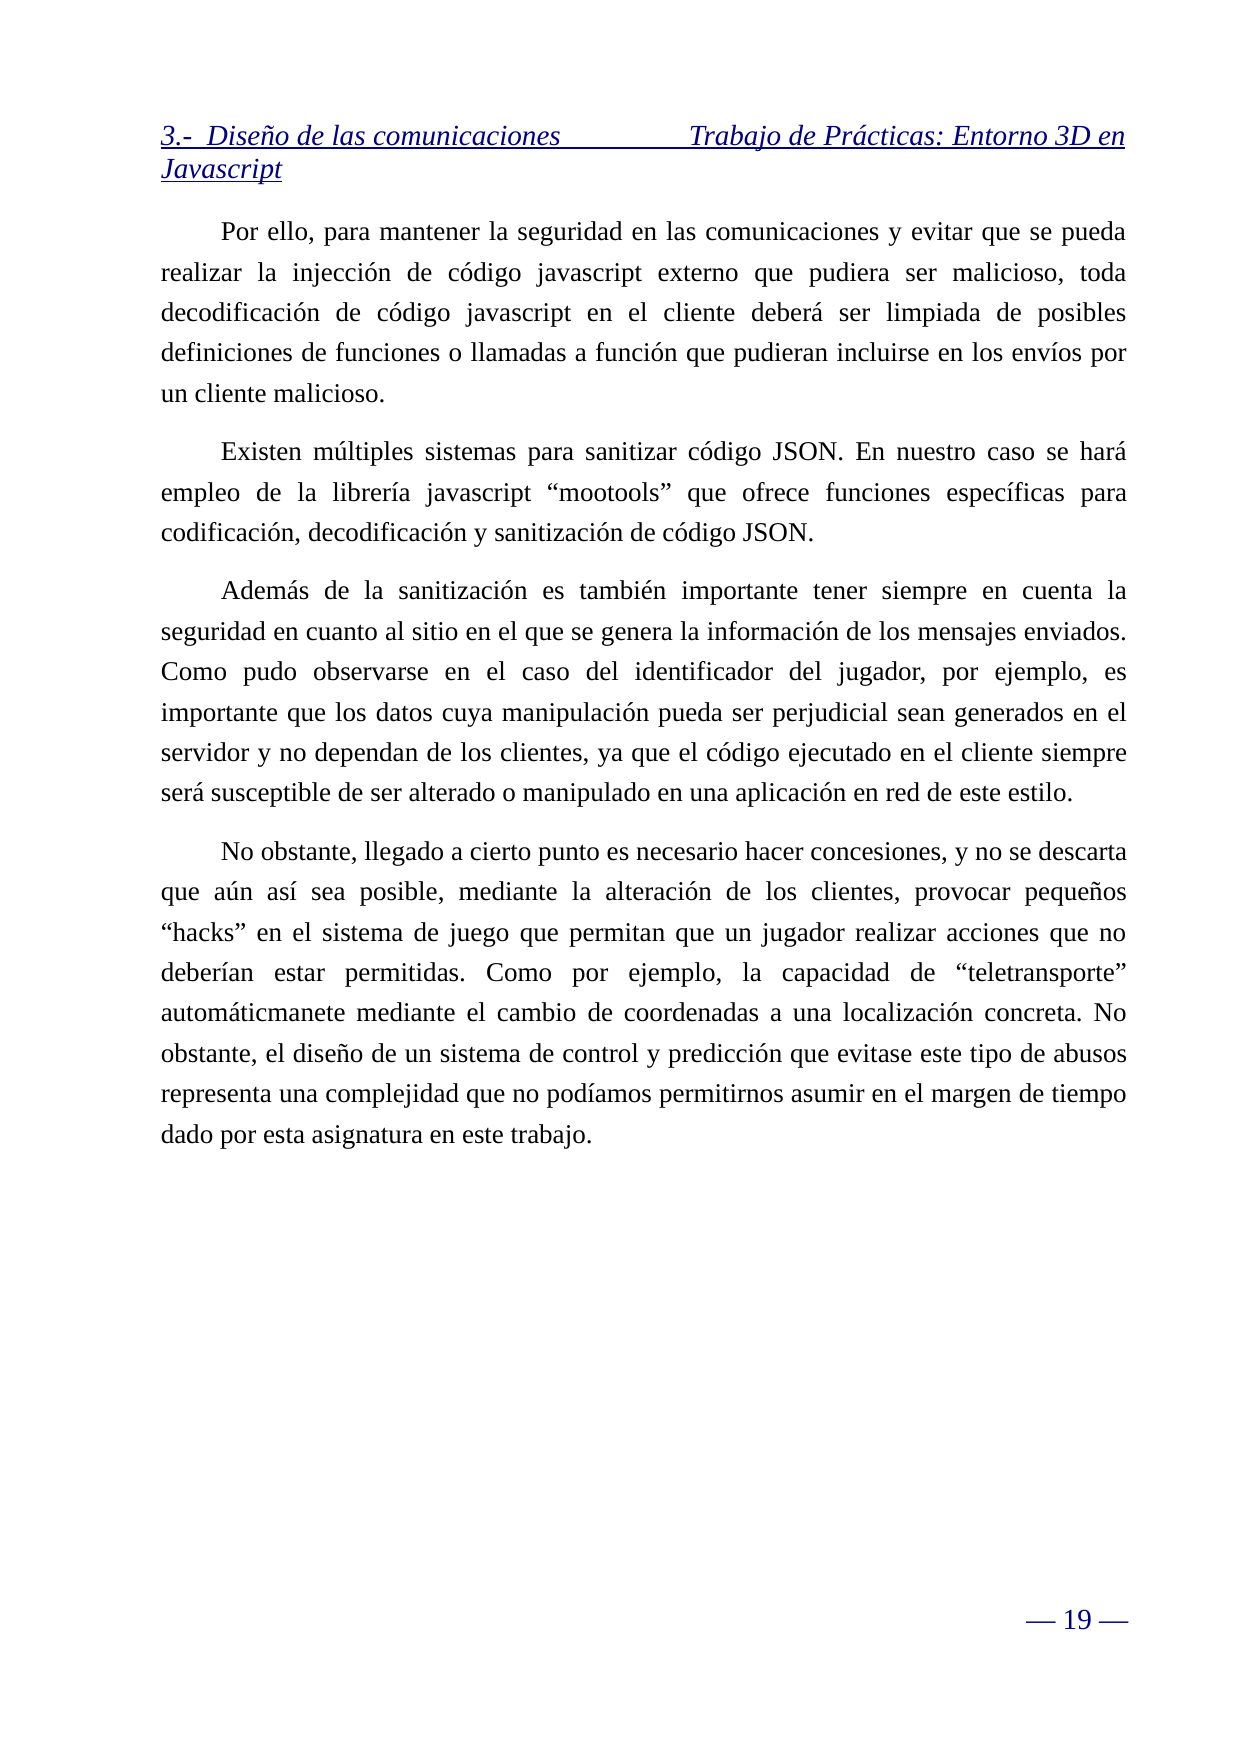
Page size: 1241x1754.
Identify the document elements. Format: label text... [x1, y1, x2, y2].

text No obstante, llegado a cierto punto es necesario hacer concesiones, y no se descarta que aún así sea posible, mediante la alteración de los clientes, provocar pequeños “hacks” en el sistema de juego que permitan que un jugador realizar acciones que no deberían estar permitidas. Como por ejemplo, la capacidad de “teletransporte” automáticmanete mediante el cambio de coordenadas a una localización concreta. No obstante, el diseño de un sistema de control y predicción que evitase este tipo de abusos representa una complejidad que no podíamos permitirnos asumir en el margen de tiempo dado por esta asignatura en este trabajo. [161, 835, 1128, 1149]
text Por ello, para mantener la seguridad en las comunicaciones y evitar que se pueda realizar la injección de código javascript externo que pudiera ser malicioso, toda decodificación de código javascript en el cliente deberá ser limpiada de posibles definiciones de funciones o llamadas a función que pudieran incluirse en los envíos por un cliente malicioso. [161, 215, 1128, 408]
text Existen múltiples sistemas para sanitizar código JSON. En nuestro caso se hará empleo de la librería javascript “mootools” que ofrece funciones específicas para codificación, decodificación y sanitización de código JSON. [161, 435, 1128, 547]
text Además de la sanitización es también importante tener siempre en cuenta la seguridad en cuanto al sitio en el que se genera la información de los mensajes enviados. Como pudo observarse en el caso del identificador del jugador, por ejemplo, es importante que los datos cuya manipulación pueda ser perjudicial sean generados en el servidor y no dependan de los clientes, ya que el código ejecutado en el cliente siempre será susceptible de ser alterado o manipulado en una aplicación en red de este estilo. [161, 574, 1128, 808]
